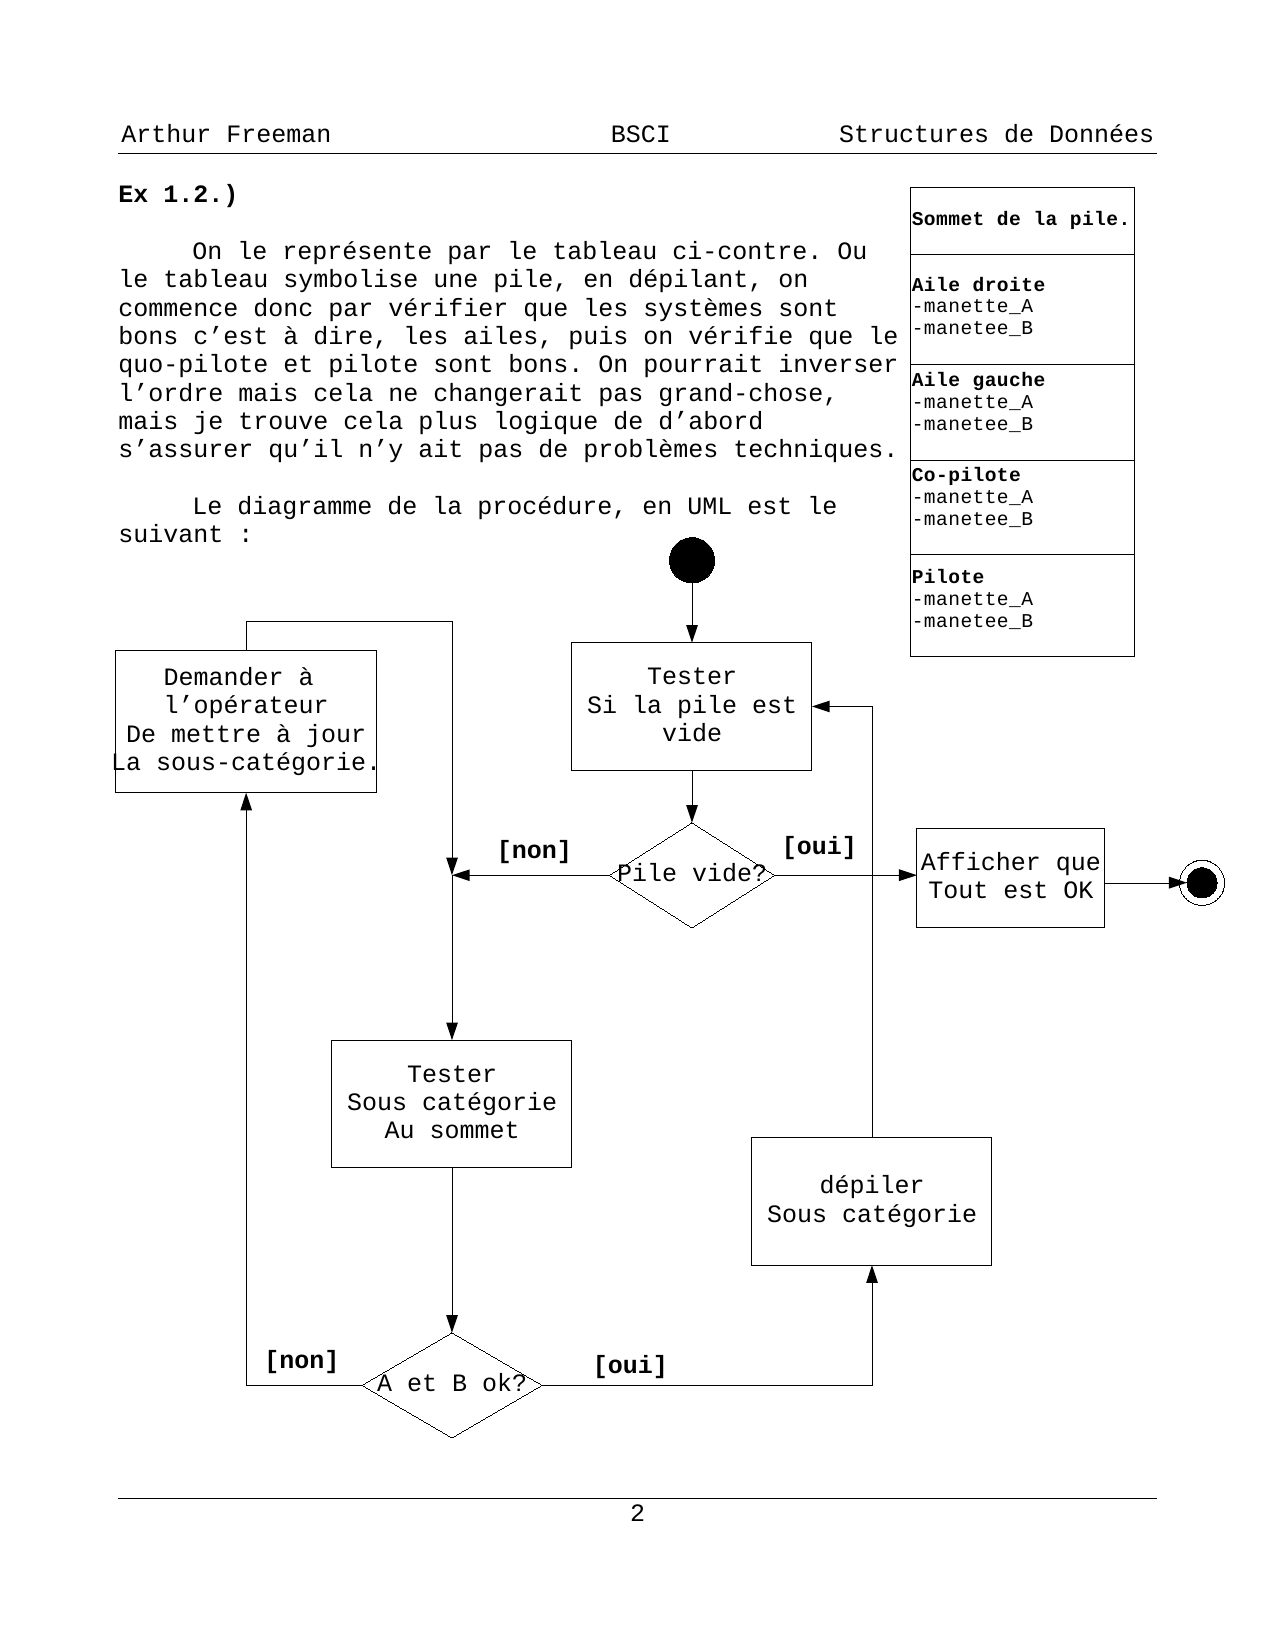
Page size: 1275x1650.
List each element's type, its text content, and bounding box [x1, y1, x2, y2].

text Ex 1.2.) [118, 182, 1157, 210]
text Le diagramme de la procédure, en UML est le suivant : [1135, 494, 1157, 550]
text On le représente par le tableau ci-contre. Ou le tableau symbolise une pile, en dépilant, on commence donc par vérifier que les systèmes sont bons c’est à dire, les ailes, puis on vérifie que le quo-pilote et pilote sont bons. On pourrait inverser l’ordre mais cela ne changerait pas grand-chose, mais je trouve cela plus logique de d’abord s’assurer qu’il n’y ait pas de problèmes techniques. [118, 239, 910, 465]
text Le diagramme de la procédure, en UML est le suivant : [118, 494, 910, 550]
text Le diagramme de la procédure, en UML est le suivant : [911, 494, 1134, 550]
text On le représente par le tableau ci-contre. Ou le tableau symbolise une pile, en dépilant, on commence donc par vérifier que les systèmes sont bons c’est à dire, les ailes, puis on vérifie que le quo-pilote et pilote sont bons. On pourrait inverser l’ordre mais cela ne changerait pas grand-chose, mais je trouve cela plus logique de d’abord s’assurer qu’il n’y ait pas de problèmes techniques. [911, 365, 1134, 460]
text On le représente par le tableau ci-contre. Ou le tableau symbolise une pile, en dépilant, on commence donc par vérifier que les systèmes sont bons c’est à dire, les ailes, puis on vérifie que le quo-pilote et pilote sont bons. On pourrait inverser l’ordre mais cela ne changerait pas grand-chose, mais je trouve cela plus logique de d’abord s’assurer qu’il n’y ait pas de problèmes techniques. [911, 255, 1134, 364]
